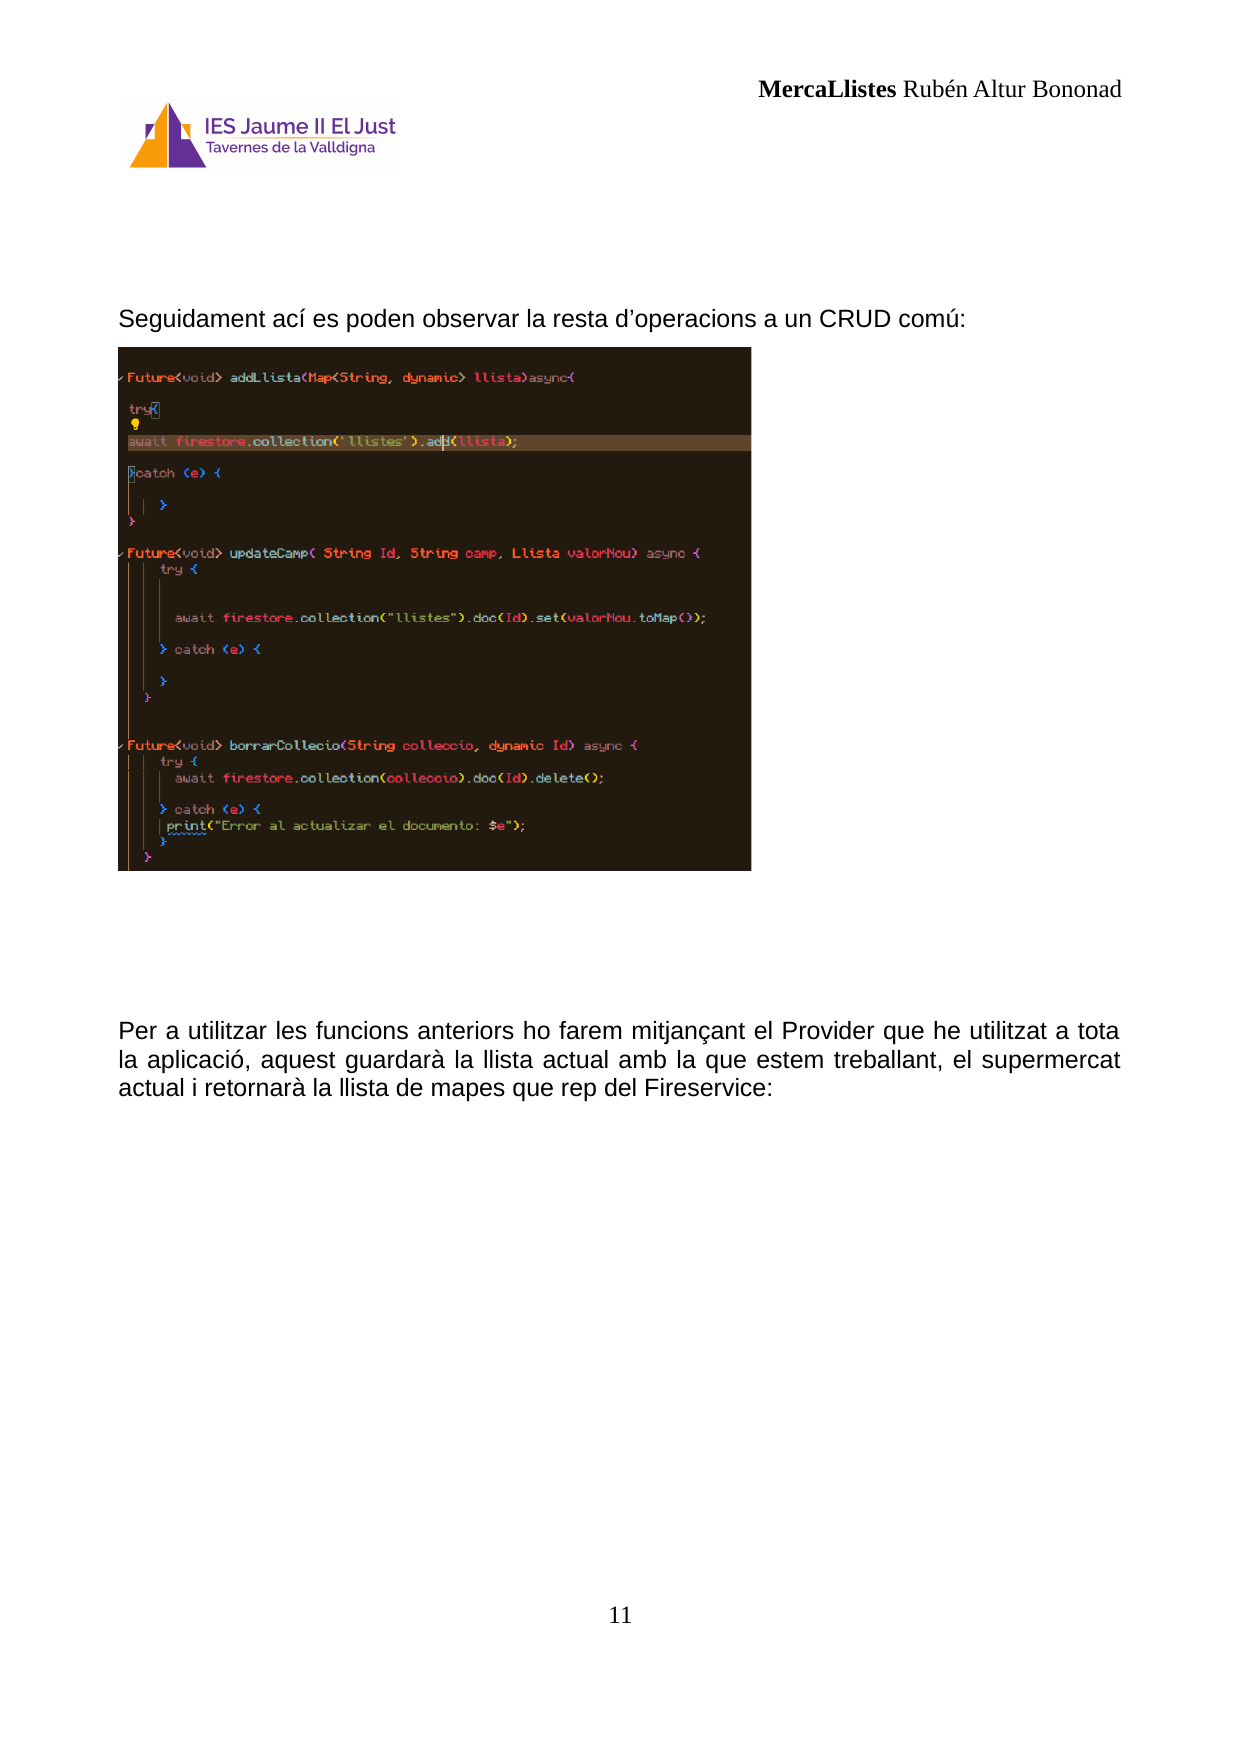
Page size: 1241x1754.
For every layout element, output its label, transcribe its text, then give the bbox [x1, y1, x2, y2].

picture [118, 347, 752, 871]
text Seguidament ací es poden observar la resta d’operacions a un CRUD comú: [118, 304, 1122, 333]
text Per a utilitzar les funcions anteriors ho farem mitjançant el Provider que he utilitzat a tota la aplicació, aquest guardarà la llista actual amb la que estem treballant, el supermercat actual i retornarà la llista de mapes que rep del Fireservice: [118, 1016, 1122, 1102]
picture [126, 97, 396, 174]
